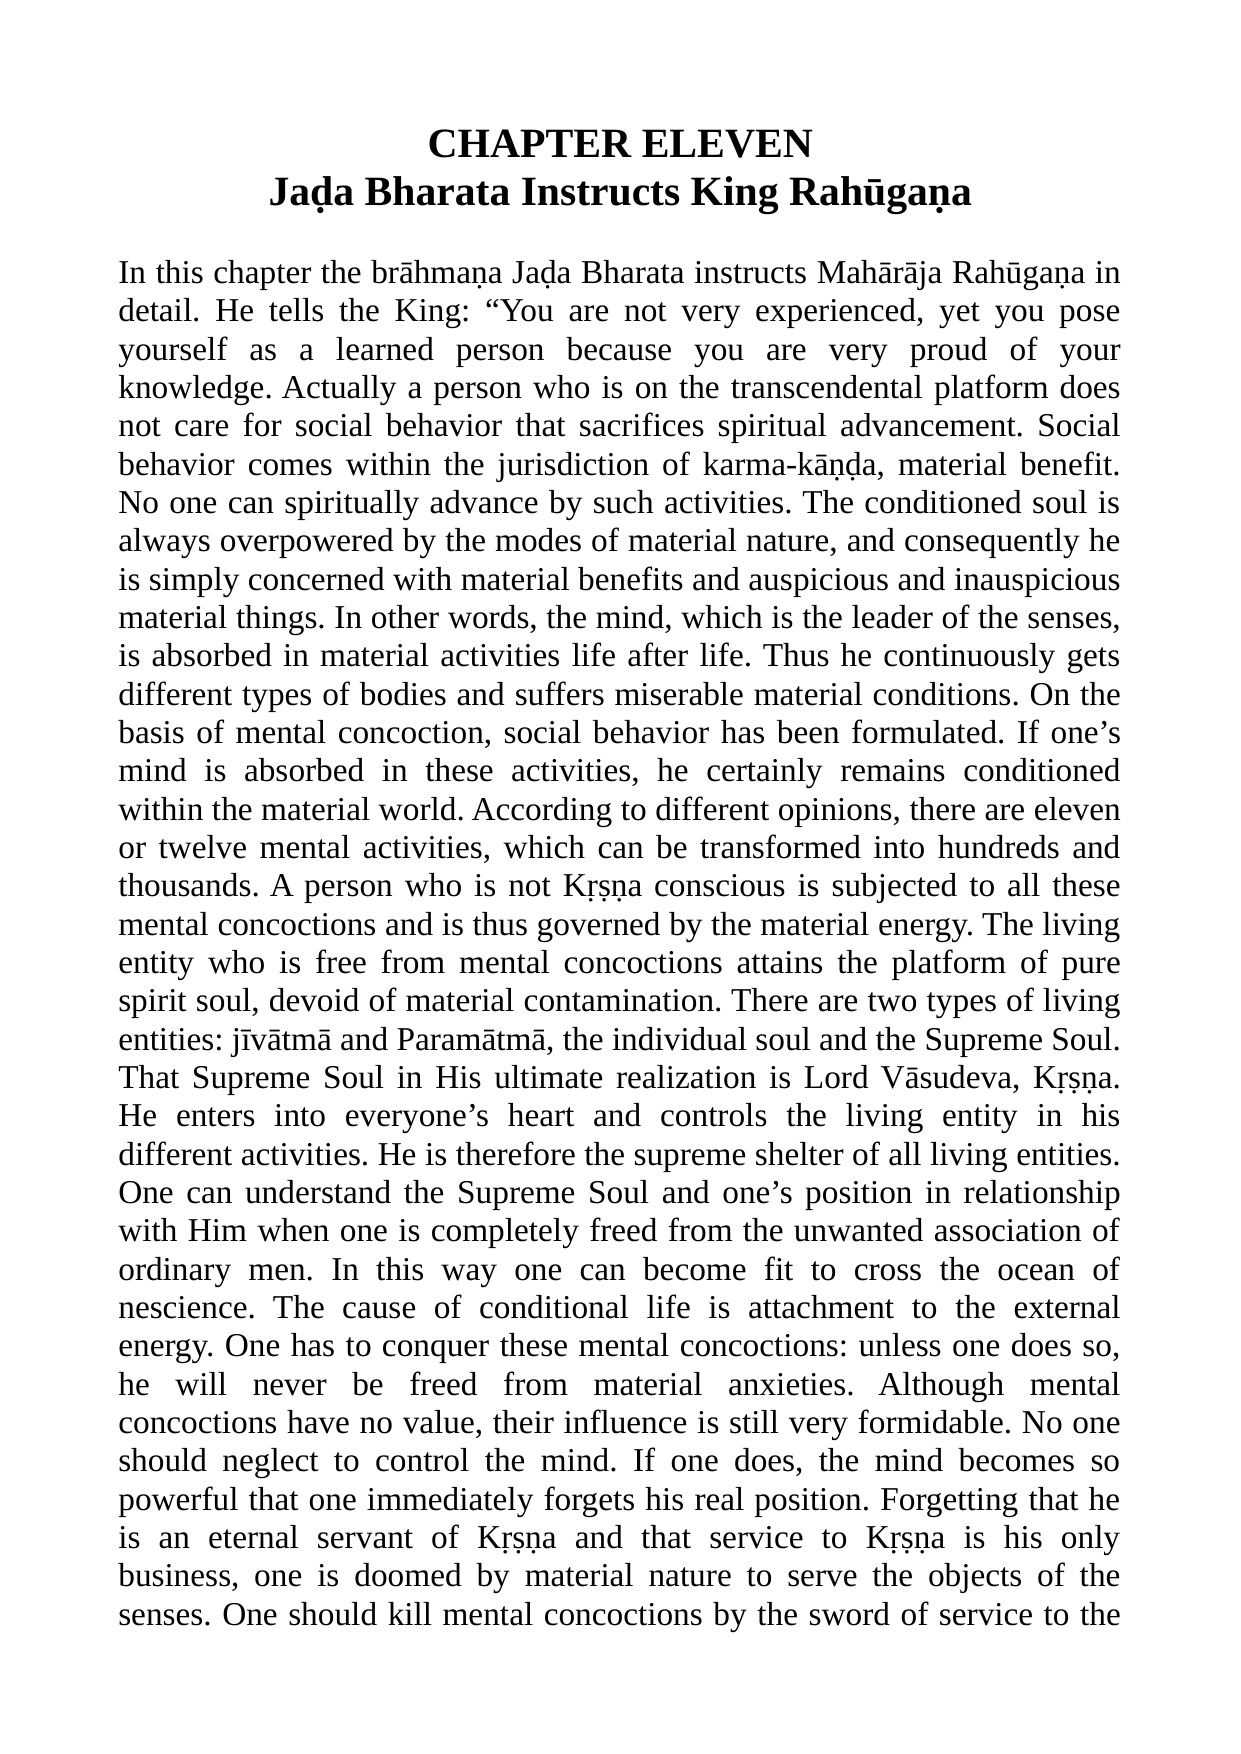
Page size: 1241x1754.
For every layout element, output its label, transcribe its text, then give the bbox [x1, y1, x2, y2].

text Jaḍa Bharata Instructs King Rahūgaṇa [118, 166, 1122, 214]
text CHAPTER ELEVEN [118, 118, 1122, 166]
text In this chapter the brāhmaṇa Jaḍa Bharata instructs Mahārāja Rahūgaṇa in detail. He tells the King: “You are not very experienced, yet you pose yourself as a learned person because you are very proud of your knowledge. Actually a person who is on the transcendental platform does not care for social behavior that sacrifices spiritual advancement. Social behavior comes within the jurisdiction of karma-kāṇḍa, material benefit. No one can spiritually advance by such activities. The conditioned soul is always overpowered by the modes of material nature, and consequently he is simply concerned with material benefits and auspicious and inauspicious material things. In other words, the mind, which is the leader of the senses, is absorbed in material activities life after life. Thus he continuously gets different types of bodies and suffers miserable material conditions. On the basis of mental concoction, social behavior has been formulated. If one’s mind is absorbed in these activities, he certainly remains conditioned within the material world. According to different opinions, there are eleven or twelve mental activities, which can be transformed into hundreds and thousands. A person who is not Kṛṣṇa conscious is subjected to all these mental concoctions and is thus governed by the material energy. The living entity who is free from mental concoctions attains the platform of pure spirit soul, devoid of material contamination. There are two types of living entities: jīvātmā and Paramātmā, the individual soul and the Supreme Soul. That Supreme Soul in His ultimate realization is Lord Vāsudeva, Kṛṣṇa. He enters into everyone’s heart and controls the living entity in his different activities. He is therefore the supreme shelter of all living entities. One can understand the Supreme Soul and one’s position in relationship with Him when one is completely freed from the unwanted association of ordinary men. In this way one can become fit to cross the ocean of nescience. The cause of conditional life is attachment to the external energy. One has to conquer these mental concoctions: unless one does so, he will never be freed from material anxieties. Although mental concoctions have no value, their influence is still very formidable. No one should neglect to control the mind. If one does, the mind becomes so powerful that one immediately forgets his real position. Forgetting that he is an eternal servant of Kṛṣṇa and that service to Kṛṣṇa is his only business, one is doomed by material nature to serve the objects of the senses. One should kill mental concoctions by the sword of service to the [118, 252, 1122, 1632]
